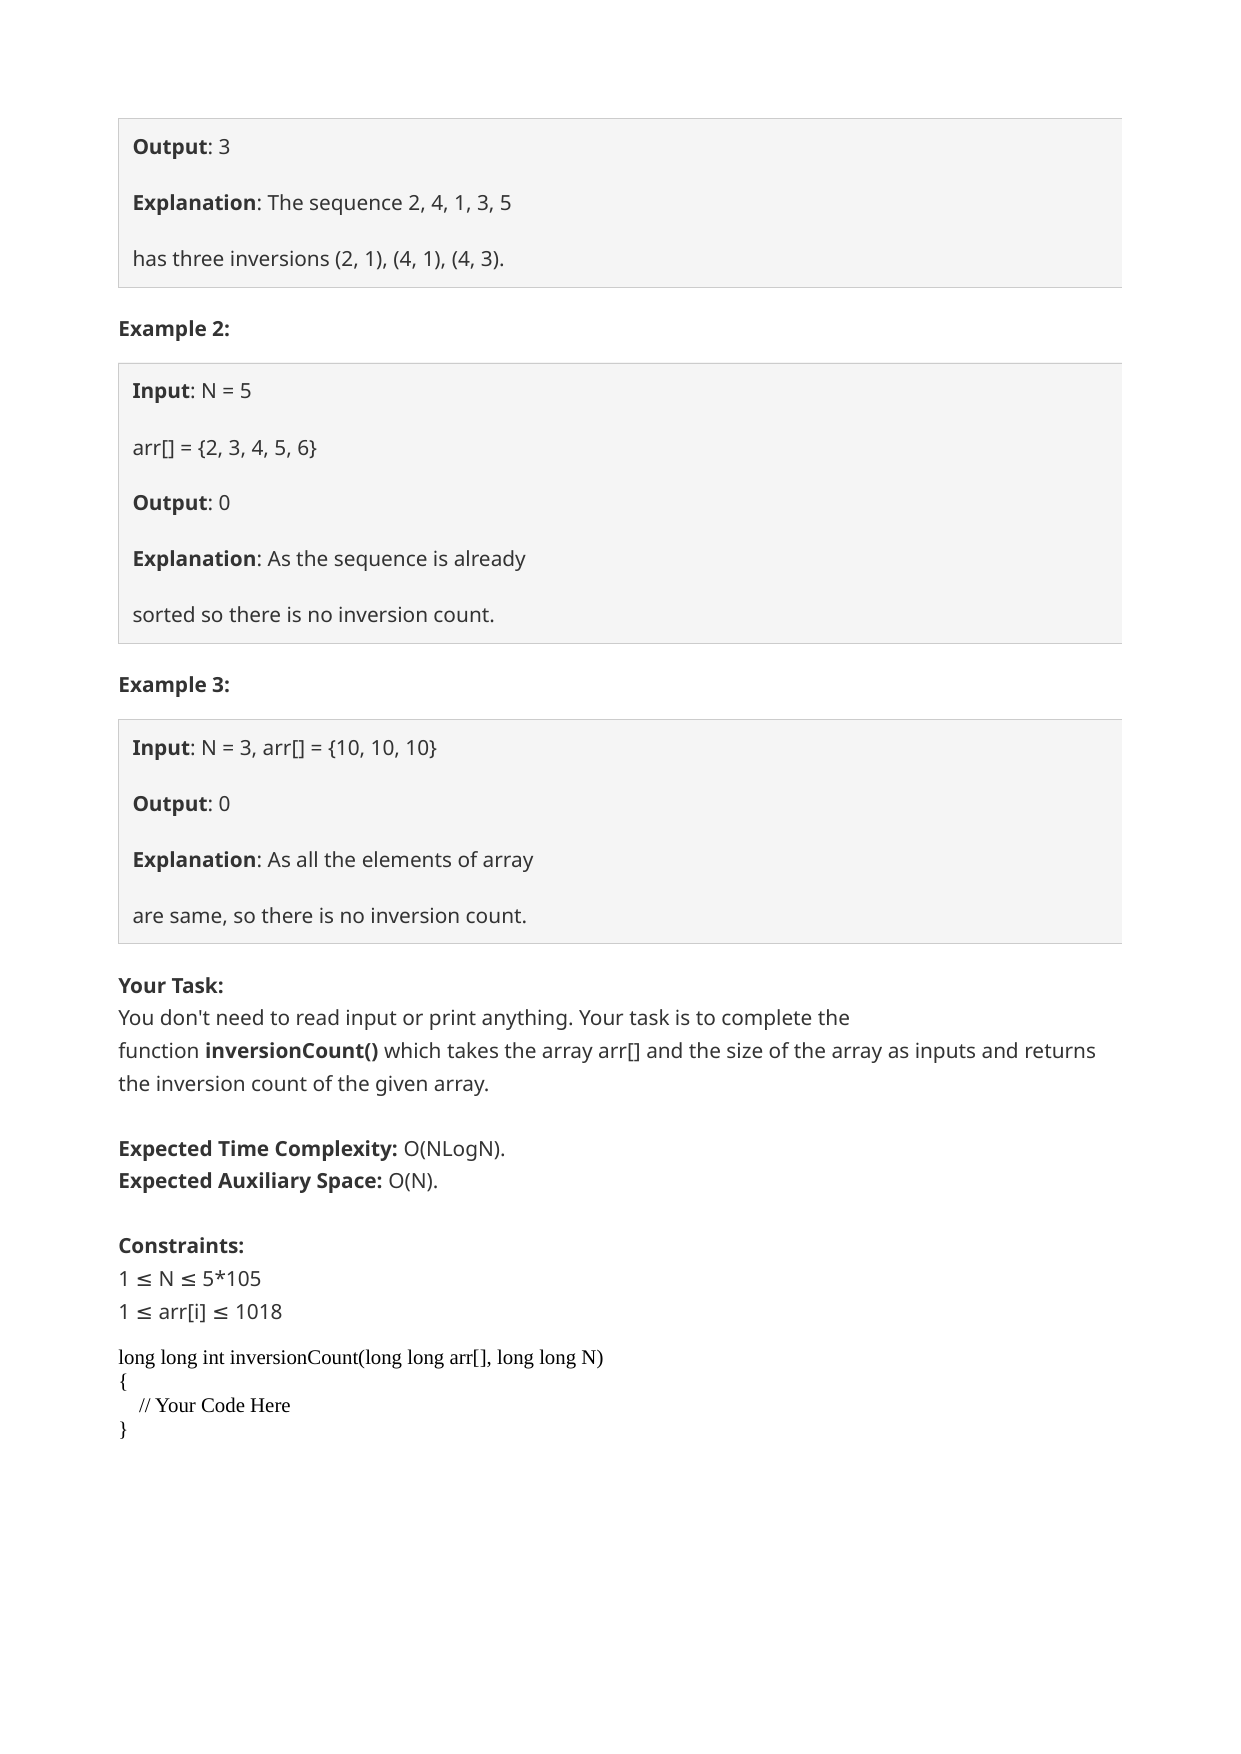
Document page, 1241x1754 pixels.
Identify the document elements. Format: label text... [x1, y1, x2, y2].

text Output: 3 [119, 119, 1122, 161]
text } [118, 1417, 1122, 1441]
text has three inversions (2, 1), (4, 1), (4, 3). [119, 230, 1122, 287]
text Explanation: The sequence 2, 4, 1, 3, 5 [119, 174, 1122, 217]
text Input: N = 3, arr[] = {10, 10, 10} [119, 720, 1122, 761]
text Output: 0 [119, 775, 1122, 817]
text Example 2: [118, 314, 1122, 343]
text { [118, 1369, 1122, 1393]
text Your Task: You don't need to read input or print anything. Your task is to complete the function inversionCount() which takes the array arr[] and the size of the array as inputs and returns the inversion count of the given array. Expected Time Complexity: O(NLogN). Expected Auxiliary Space: O(N). Constraints: 1 ≤ N ≤ 5*105 1 ≤ arr[i] ≤ 1018 [118, 971, 1122, 1325]
text sorted so there is no inversion count. [119, 586, 1122, 643]
text // Your Code Here [118, 1393, 1122, 1417]
text Output: 0 [119, 474, 1122, 517]
text Explanation: As the sequence is already [119, 530, 1122, 573]
text Explanation: As all the elements of array [119, 831, 1122, 873]
text are same, so there is no inversion count. [119, 887, 1122, 943]
text arr[] = {2, 3, 4, 5, 6} [119, 418, 1122, 461]
text Example 3: [118, 671, 1122, 699]
text Input: N = 5 [119, 364, 1122, 405]
text long long int inversionCount(long long arr[], long long N) [118, 1345, 1122, 1369]
